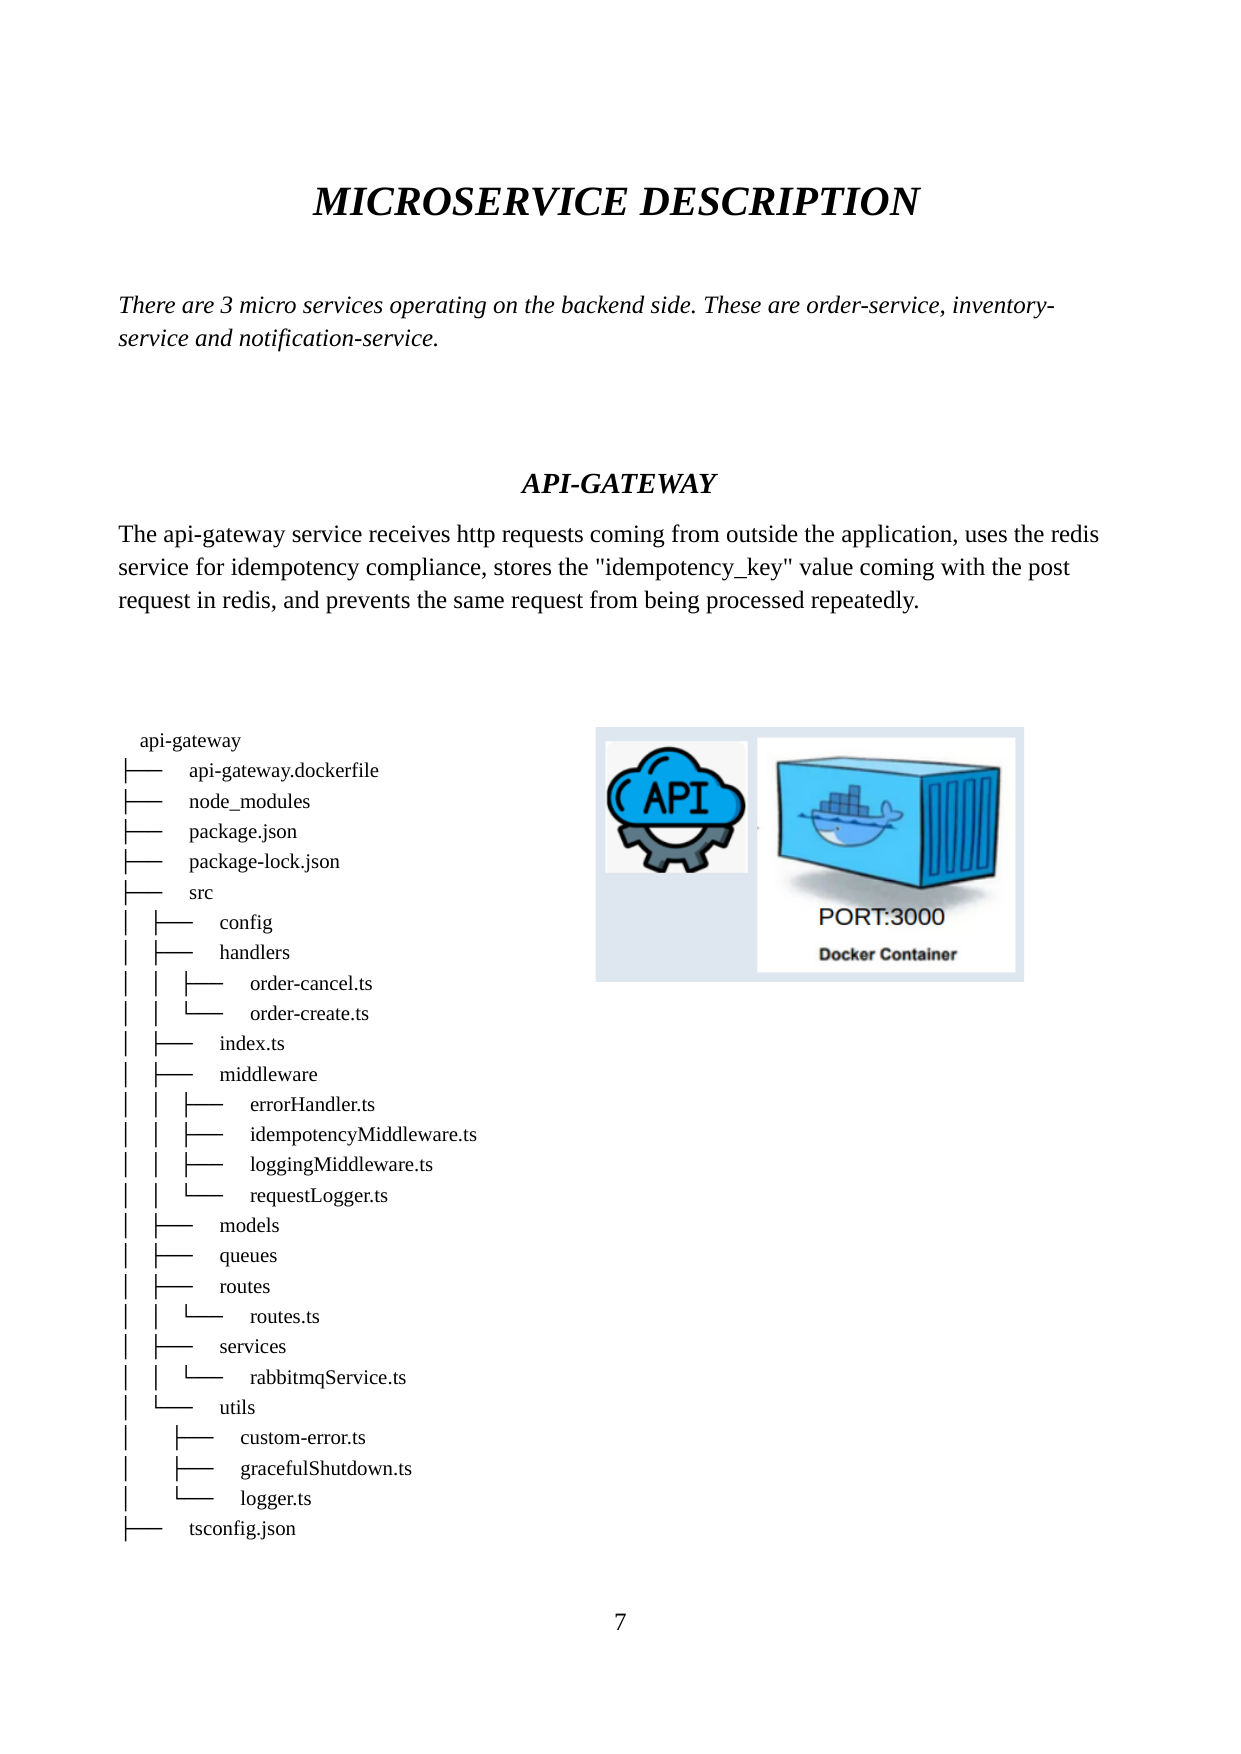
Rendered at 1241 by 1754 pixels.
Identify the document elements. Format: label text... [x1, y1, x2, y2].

text ├── 📄 package.json [1025, 819, 1122, 843]
text ├── 📄 api-gateway.dockerfile [126, 758, 595, 782]
text │ │ ├── 📄 errorHandler.ts [126, 1092, 155, 1116]
text │ │ ├── 📄 errorHandler.ts [186, 1092, 1122, 1116]
text API-GATEWAY [118, 466, 1122, 499]
text │ └── 📁 utils [126, 1395, 1122, 1419]
text │ ├── 📁 routes [156, 1274, 1122, 1298]
text │ │ ├── 📄 loggingMiddleware.ts [186, 1152, 1122, 1176]
text │ ├── 📁 middleware [118, 1061, 1122, 1086]
text │ │ └── 📄 rabbitmqService.ts [118, 1364, 1122, 1389]
text ├── 📄 package.json [126, 819, 595, 843]
text │ │ ├── 📄 order-cancel.ts [126, 971, 155, 994]
text │ │ ├── 📄 idempotencyMiddleware.ts [186, 1122, 1122, 1146]
text │ │ └── 📄 requestLogger.ts [126, 1183, 155, 1207]
text │ ├── 📁 services [156, 1334, 1122, 1358]
text │ │ ├── 📄 loggingMiddleware.ts [156, 1152, 185, 1176]
picture [595, 727, 1025, 982]
text ├── 📄 package-lock.json [1025, 849, 1122, 873]
text ├── 📄 package-lock.json [126, 849, 595, 873]
text The api-gateway service receives http requests coming from outside the application, uses the redis service for idempotency compliance, stores the "idempotency_key" value coming with the post request in redis, and prevents the same request from being processed repeatedly. [118, 519, 1122, 614]
text │ ├── 📄 gracefulShutdown.ts [126, 1456, 176, 1479]
text │ ├── 📁 config [1025, 910, 1122, 934]
text │ │ └── 📄 routes.ts [156, 1304, 1122, 1328]
text [1025, 728, 1122, 752]
text │ │ └── 📄 routes.ts [126, 1304, 155, 1328]
text ├── 📁 src [118, 879, 595, 904]
text │ │ ├── 📄 order-cancel.ts [186, 971, 1122, 994]
text │ ├── 📁 services [126, 1334, 155, 1358]
text │ ├── 📁 config [156, 910, 595, 934]
text │ ├── 📁 handlers [156, 940, 595, 964]
text │ │ ├── 📄 idempotencyMiddleware.ts [156, 1122, 185, 1146]
text │ │ ├── 📄 errorHandler.ts [156, 1092, 185, 1116]
text │ ├── 📄 custom-error.ts [126, 1425, 176, 1449]
text │ ├── 📁 handlers [1025, 940, 1122, 964]
text ├── 📁 node_modules [126, 789, 595, 813]
text │ │ ├── 📄 idempotencyMiddleware.ts [126, 1122, 155, 1146]
text │ ├── 📄 index.ts [126, 1031, 155, 1055]
text │ └── 📄 logger.ts [126, 1486, 1122, 1510]
text │ │ ├── 📄 loggingMiddleware.ts [126, 1152, 155, 1176]
text │ ├── 📁 models [156, 1213, 1122, 1237]
text │ ├── 📄 index.ts [156, 1031, 1122, 1055]
text │ ├── 📁 queues [156, 1243, 1122, 1267]
text ├── 📄 tsconfig.json [126, 1516, 1122, 1540]
text │ │ ├── 📄 order-cancel.ts [156, 971, 185, 994]
text 📁 api-gateway [118, 728, 595, 752]
text │ │ └── 📄 order-create.ts [156, 1001, 1122, 1025]
text │ ├── 📁 queues [126, 1243, 155, 1267]
text [1025, 879, 1122, 904]
text │ │ └── 📄 order-create.ts [126, 1001, 155, 1025]
text │ ├── 📁 handlers [126, 940, 155, 964]
text │ ├── 📁 routes [126, 1274, 155, 1298]
text │ ├── 📁 config [126, 910, 155, 934]
text There are 3 micro services operating on the backend side. These are order-service, inventory-service and notification-service. [118, 290, 1122, 352]
subtitle MICROSERVICE DESCRIPTION [118, 177, 1122, 224]
text │ │ └── 📄 requestLogger.ts [156, 1183, 1122, 1207]
text │ ├── 📄 gracefulShutdown.ts [177, 1456, 1122, 1479]
text ├── 📄 api-gateway.dockerfile [1025, 758, 1122, 782]
text ├── 📁 node_modules [1025, 789, 1122, 813]
text │ ├── 📄 custom-error.ts [177, 1425, 1122, 1449]
text │ ├── 📁 models [126, 1213, 155, 1237]
